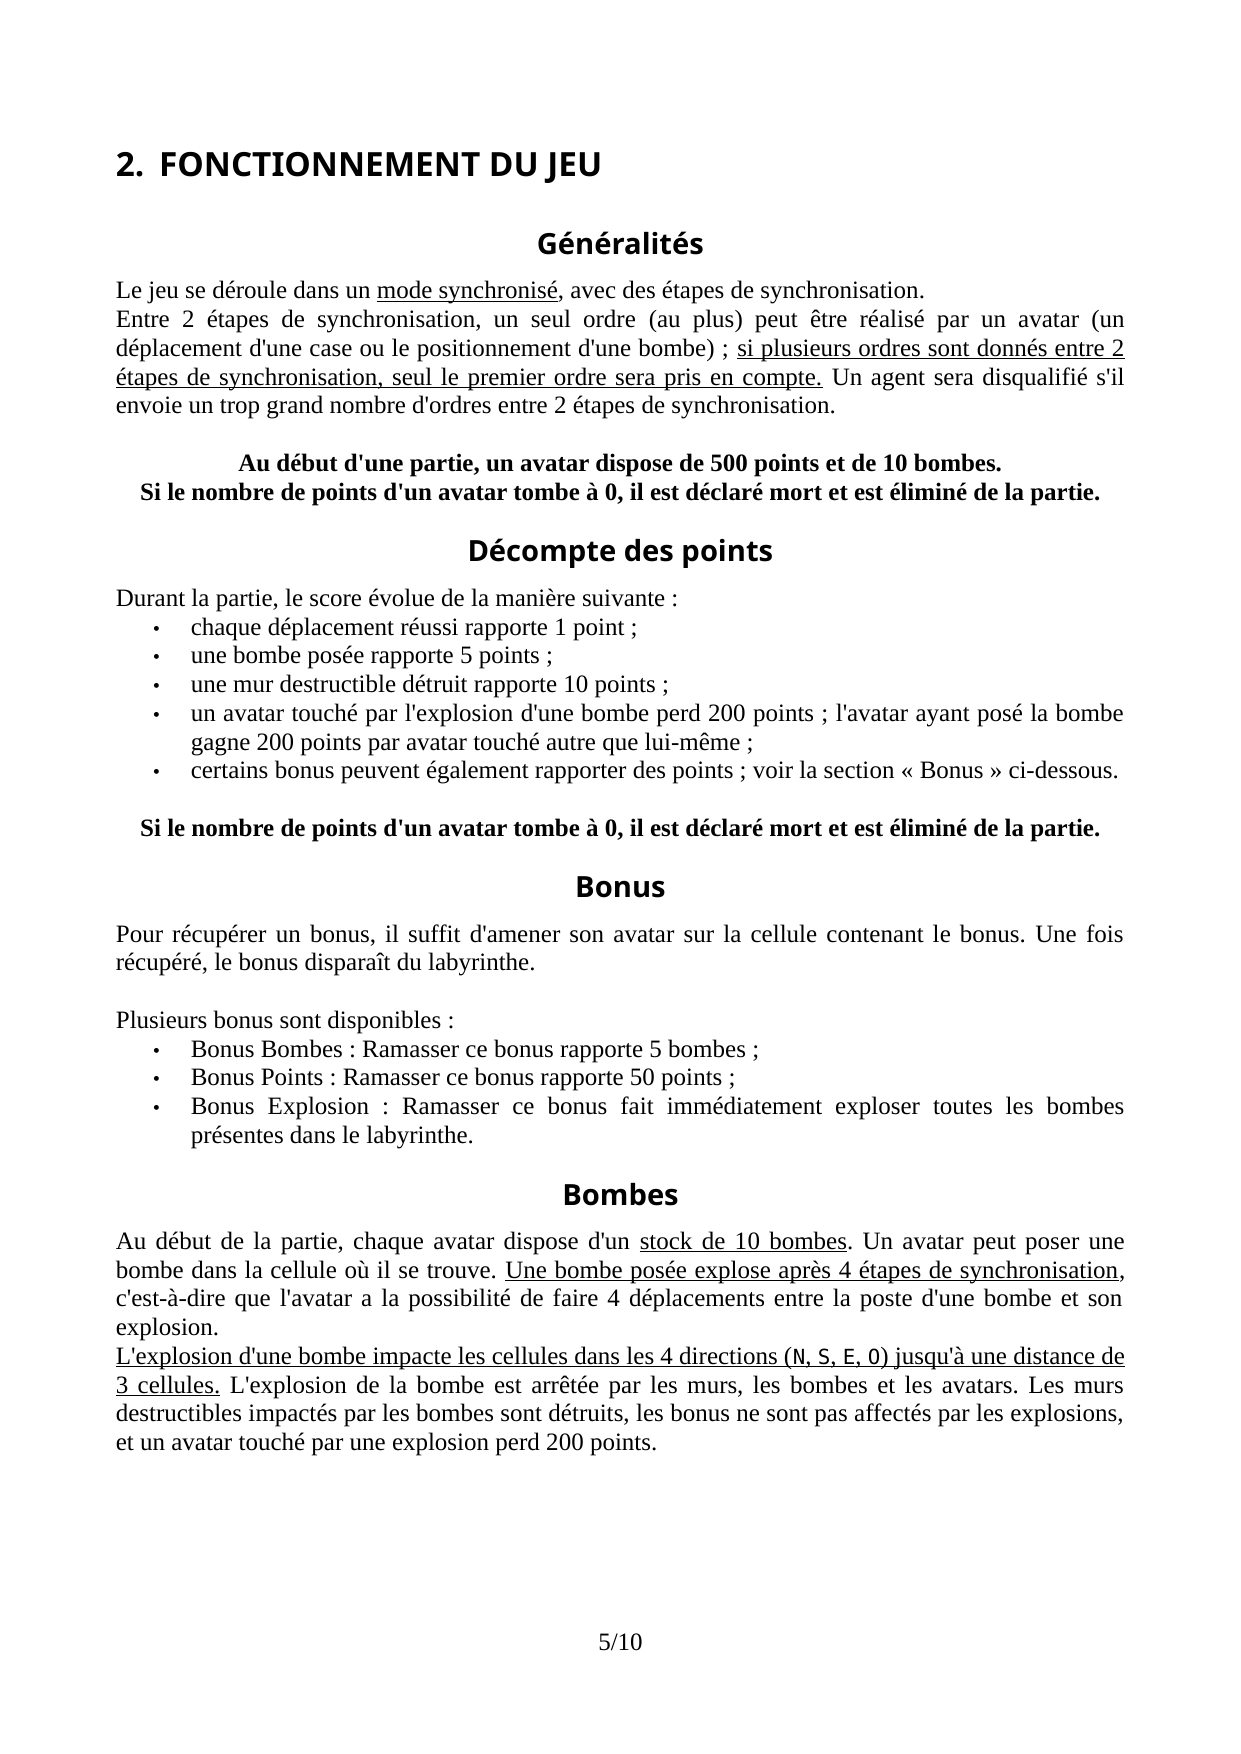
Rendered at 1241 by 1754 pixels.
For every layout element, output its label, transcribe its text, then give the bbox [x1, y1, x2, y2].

text Au début de la partie, chaque avatar dispose d'un stock de 10 bombes. Un avatar peut poser une bombe dans la cellule où il se trouve. Une bombe posée explose après 4 étapes de synchronisation, c'est-à-dire que l'avatar a la possibilité de faire 4 déplacements entre la poste d'une bombe et son explosion. [116, 1226, 1125, 1341]
text Le jeu se déroule dans un mode synchronisé, avec des étapes de synchronisation. [116, 276, 1125, 304]
subtitle Généralités [116, 223, 1125, 263]
list chaque déplacement réussi rapporte 1 point ; [153, 612, 1125, 640]
list Bonus Bombes : Ramasser ce bonus rapporte 5 bombes ; [153, 1034, 1125, 1062]
text Entre 2 étapes de synchronisation, un seul ordre (au plus) peut être réalisé par un avatar (un déplacement d'une case ou le positionnement d'une bombe) ; si plusieurs ordres sont donnés entre 2 étapes de synchronisation, seul le premier ordre sera pris en compte. Un agent sera disqualifié s'il envoie un trop grand nombre d'ordres entre 2 étapes de synchronisation. [116, 304, 1125, 419]
list une bombe posée rapporte 5 points ; [153, 640, 1125, 669]
list une mur destructible détruit rapporte 10 points ; [153, 669, 1125, 698]
text Plusieurs bonus sont disponibles : [116, 1005, 1125, 1034]
list un avatar touché par l'explosion d'une bombe perd 200 points ; l'avatar ayant posé la bombe gagne 200 points par avatar touché autre que lui-même ; [153, 698, 1125, 755]
text Si le nombre de points d'un avatar tombe à 0, il est déclaré mort et est éliminé de la partie. [116, 477, 1125, 506]
subtitle Bonus [116, 867, 1125, 906]
text Au début d'une partie, un avatar dispose de 500 points et de 10 bombes. [116, 448, 1125, 477]
subtitle Décompte des points [116, 531, 1125, 570]
list certains bonus peuvent également rapporter des points ; voir la section « Bonus » ci-dessous. [153, 755, 1125, 784]
subtitle FONCTIONNEMENT DU JEU [116, 141, 1125, 186]
list Bonus Points : Ramasser ce bonus rapporte 50 points ; [153, 1062, 1125, 1091]
subtitle Bombes [116, 1174, 1125, 1213]
text L'explosion d'une bombe impacte les cellules dans les 4 directions (N, S, E, O) jusqu'à une distance de [116, 1341, 1125, 1366]
text Pour récupérer un bonus, il suffit d'amener son avatar sur la cellule contenant le bonus. Une fois récupéré, le bonus disparaît du labyrinthe. [116, 919, 1125, 976]
list Bonus Explosion : Ramasser ce bonus fait immédiatement exploser toutes les bombes présentes dans le labyrinthe. [153, 1091, 1125, 1149]
text Durant la partie, le score évolue de la manière suivante : [116, 583, 1125, 612]
text Si le nombre de points d'un avatar tombe à 0, il est déclaré mort et est éliminé de la partie. [116, 813, 1125, 842]
text 3 cellules. L'explosion de la bombe est arrêtée par les murs, les bombes et les avatars. Les murs destructibles impactés par les bombes sont détruits, les bonus ne sont pas affectés par les explosions, et un avatar touché par une explosion perd 200 points. [116, 1367, 1125, 1456]
